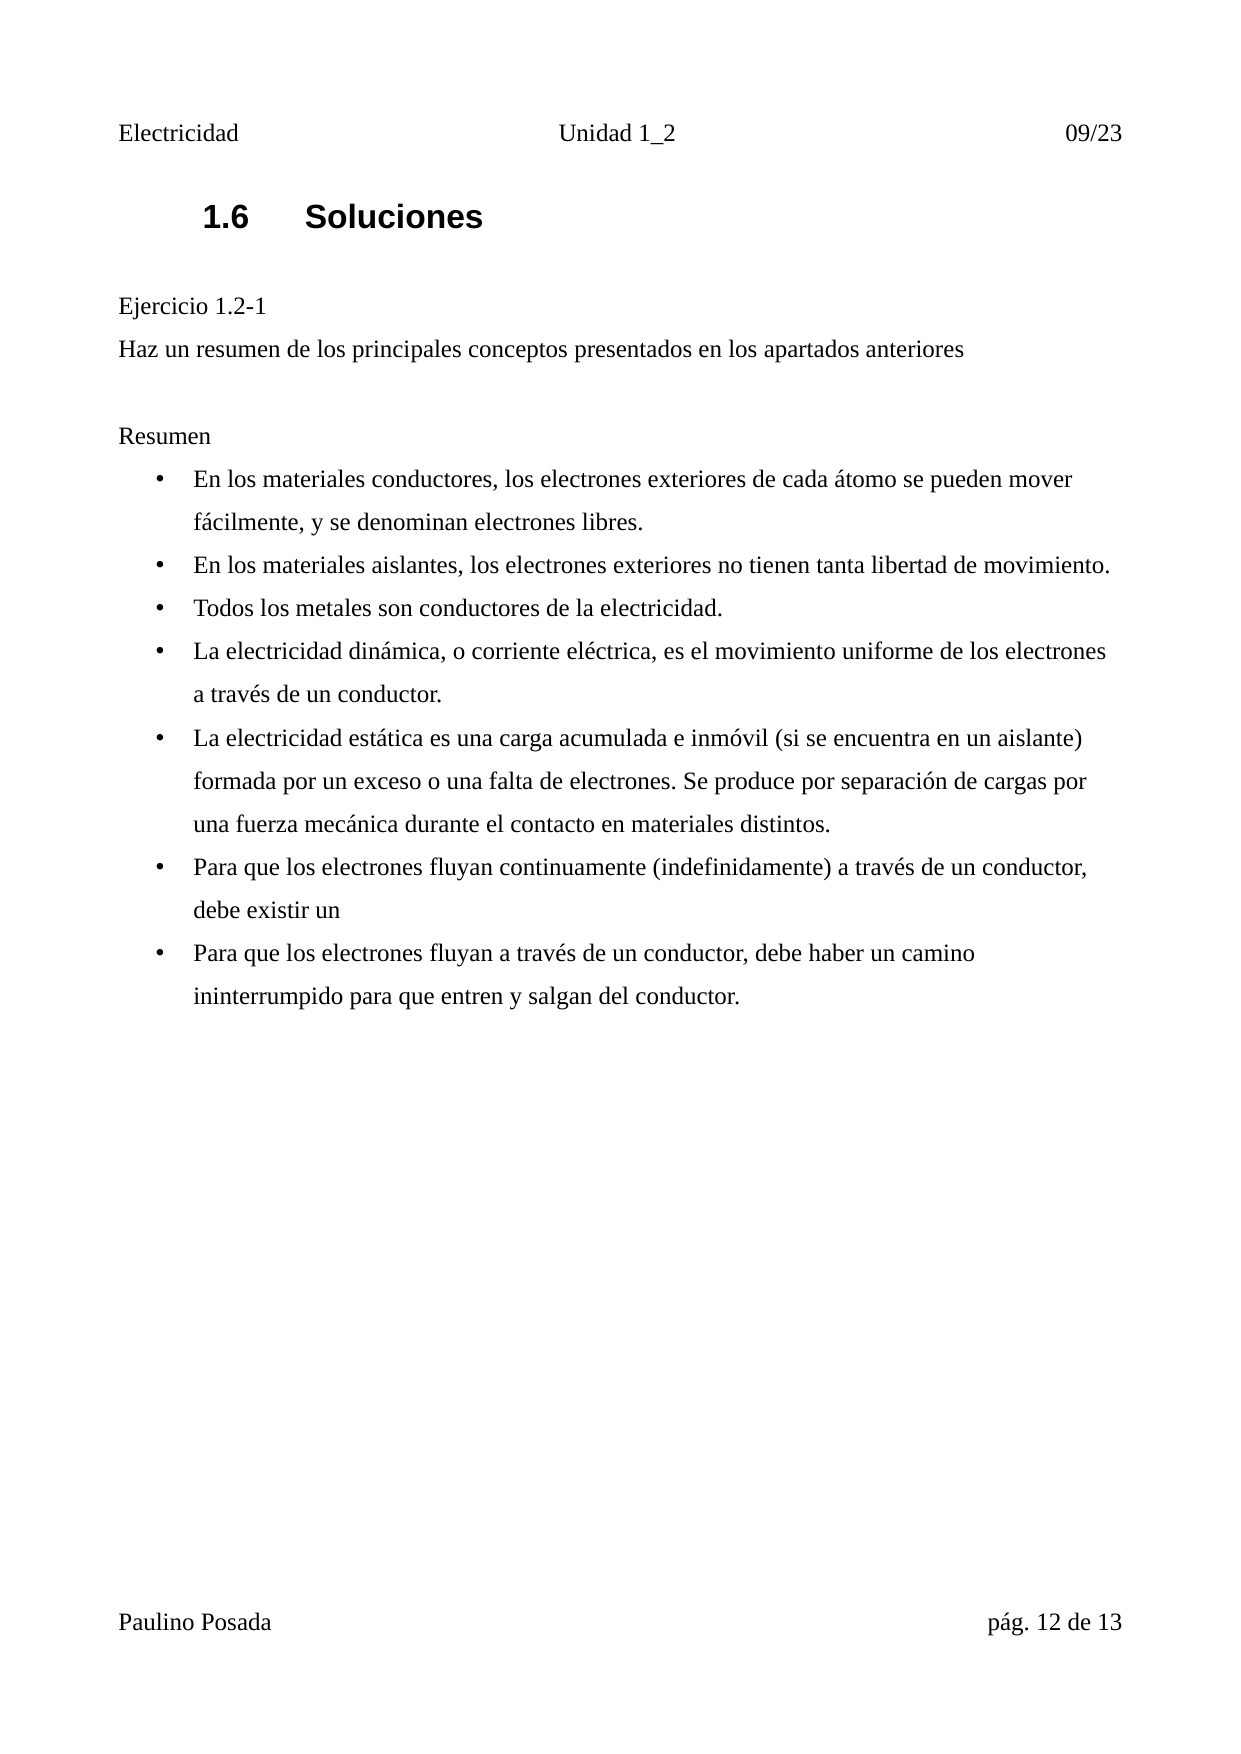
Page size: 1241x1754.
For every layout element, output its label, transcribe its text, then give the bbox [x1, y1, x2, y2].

text Ejercicio 1.2-1 [118, 291, 1122, 320]
list La electricidad dinámica, o corriente eléctrica, es el movimiento uniforme de los electrones a través de un conductor. [156, 636, 1122, 708]
list En los materiales aislantes, los electrones exteriores no tienen tanta libertad de movimiento. [156, 550, 1122, 579]
text Resumen [118, 421, 1122, 449]
subtitle Soluciones [193, 197, 1122, 236]
list La electricidad estática es una carga acumulada e inmóvil (si se encuentra en un aislante) formada por un exceso o una falta de electrones. Se produce por separación de cargas por una fuerza mecánica durante el contacto en materiales distintos. [156, 723, 1122, 838]
list Para que los electrones fluyan a través de un conductor, debe haber un camino ininterrumpido para que entren y salgan del conductor. [156, 938, 1122, 1010]
list En los materiales conductores, los electrones exteriores de cada átomo se pueden mover fácilmente, y se denominan electrones libres. [156, 464, 1122, 536]
text Haz un resumen de los principales conceptos presentados en los apartados anteriores [118, 334, 1122, 363]
list Todos los metales son conductores de la electricidad. [156, 593, 1122, 622]
list Para que los electrones fluyan continuamente (indefinidamente) a través de un conductor, debe existir un [156, 852, 1122, 924]
